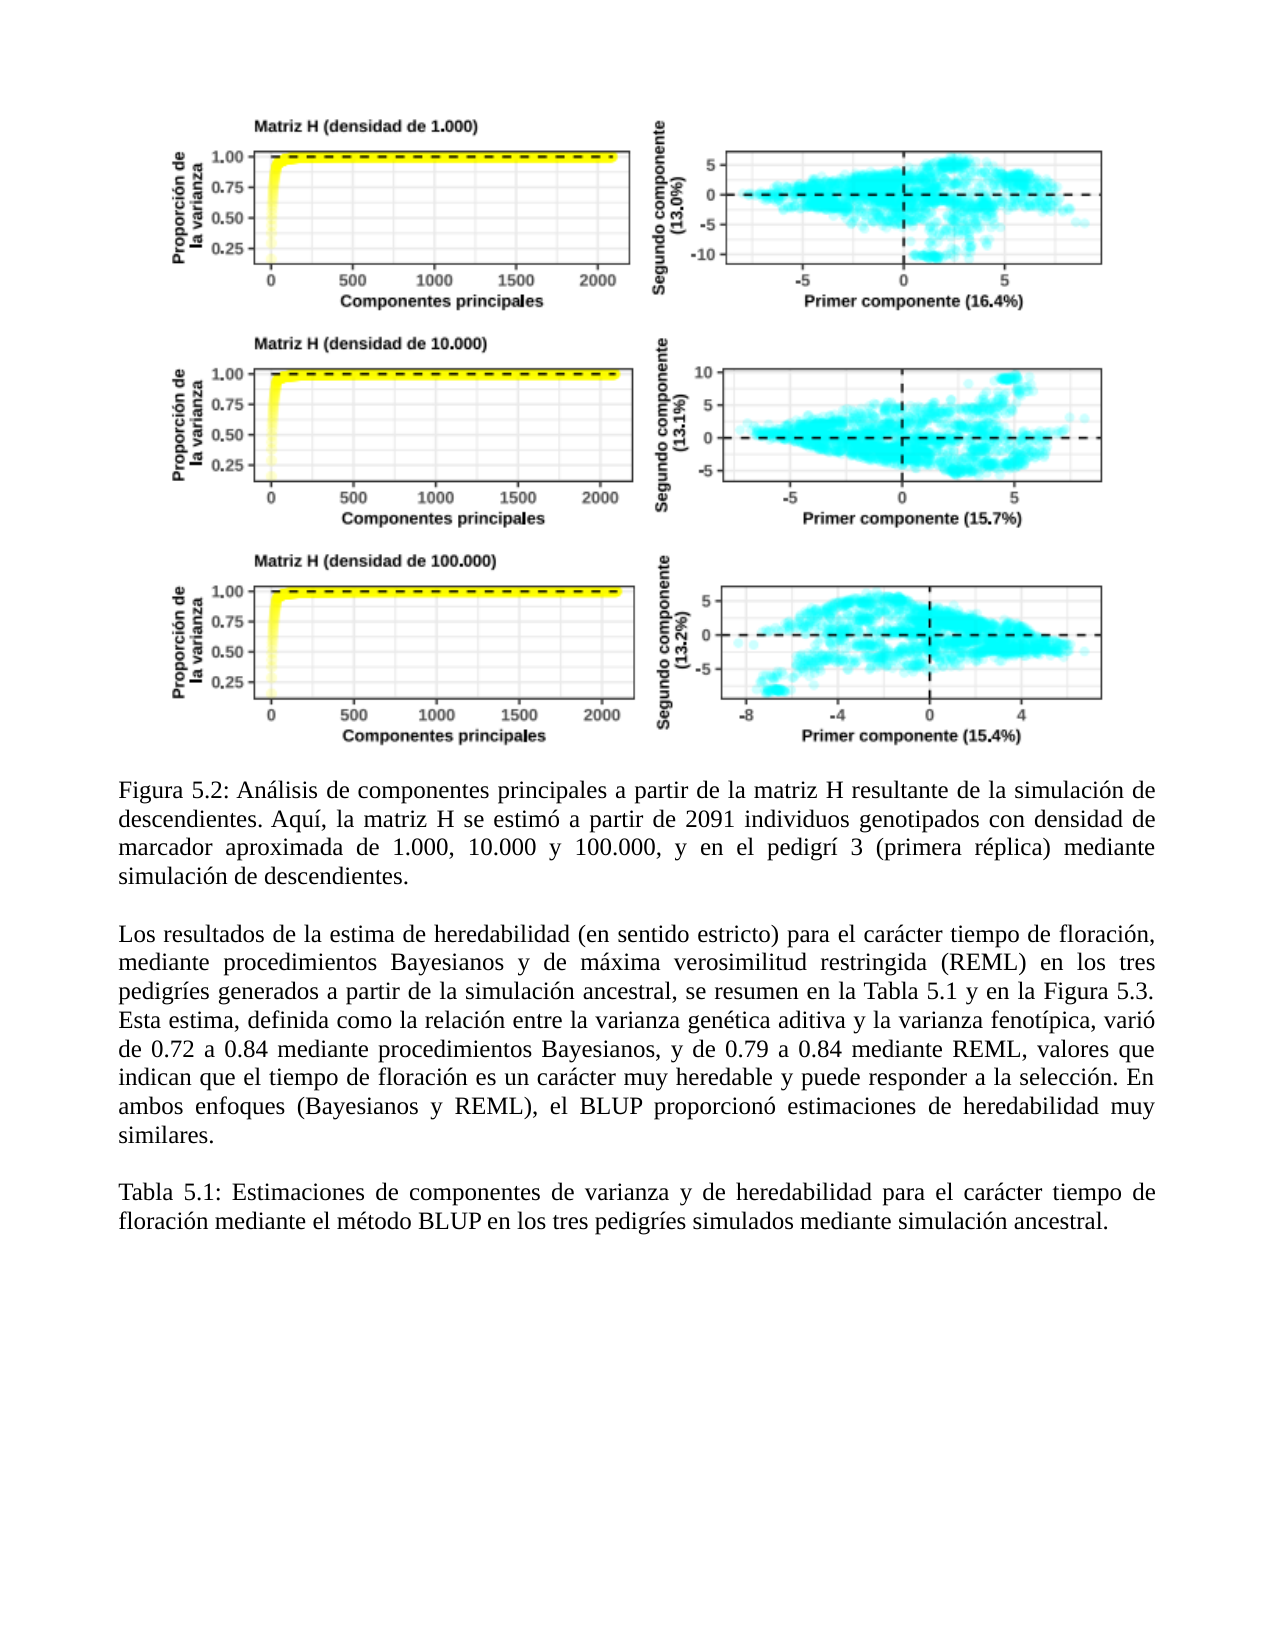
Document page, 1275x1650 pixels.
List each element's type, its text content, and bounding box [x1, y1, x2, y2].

text Figura 5.2: Análisis de componentes principales a partir de la matriz H resultante de la simulación de descendientes. Aquí, la matriz H se estimó a partir de 2091 individuos genotipados con densidad de marcador aproximada de 1.000, 10.000 y 100.000, y en el pedigrí 3 (primera réplica) mediante simulación de descendientes. [118, 775, 1157, 890]
text Tabla 5.1: Estimaciones de componentes de varianza y de heredabilidad para el carácter tiempo de floración mediante el método BLUP en los tres pedigríes simulados mediante simulación ancestral. [118, 1177, 1157, 1235]
text Los resultados de la estima de heredabilidad (en sentido estricto) para el carácter tiempo de floración, mediante procedimientos Bayesianos y de máxima verosimilitud restringida (REML) en los tres pedigríes generados a partir de la simulación ancestral, se resumen en la Tabla 5.1 y en la Figura 5.3. Esta estima, definida como la relación entre la varianza genética aditiva y la varianza fenotípica, varió de 0.72 a 0.84 mediante procedimientos Bayesianos, y de 0.79 a 0.84 mediante REML, valores que indican que el tiempo de floración es un carácter muy heredable y puede responder a la selección. En ambos enfoques (Bayesianos y REML), el BLUP proporcionó estimaciones de heredabilidad muy similares. [118, 919, 1157, 1149]
picture [171, 118, 1104, 747]
